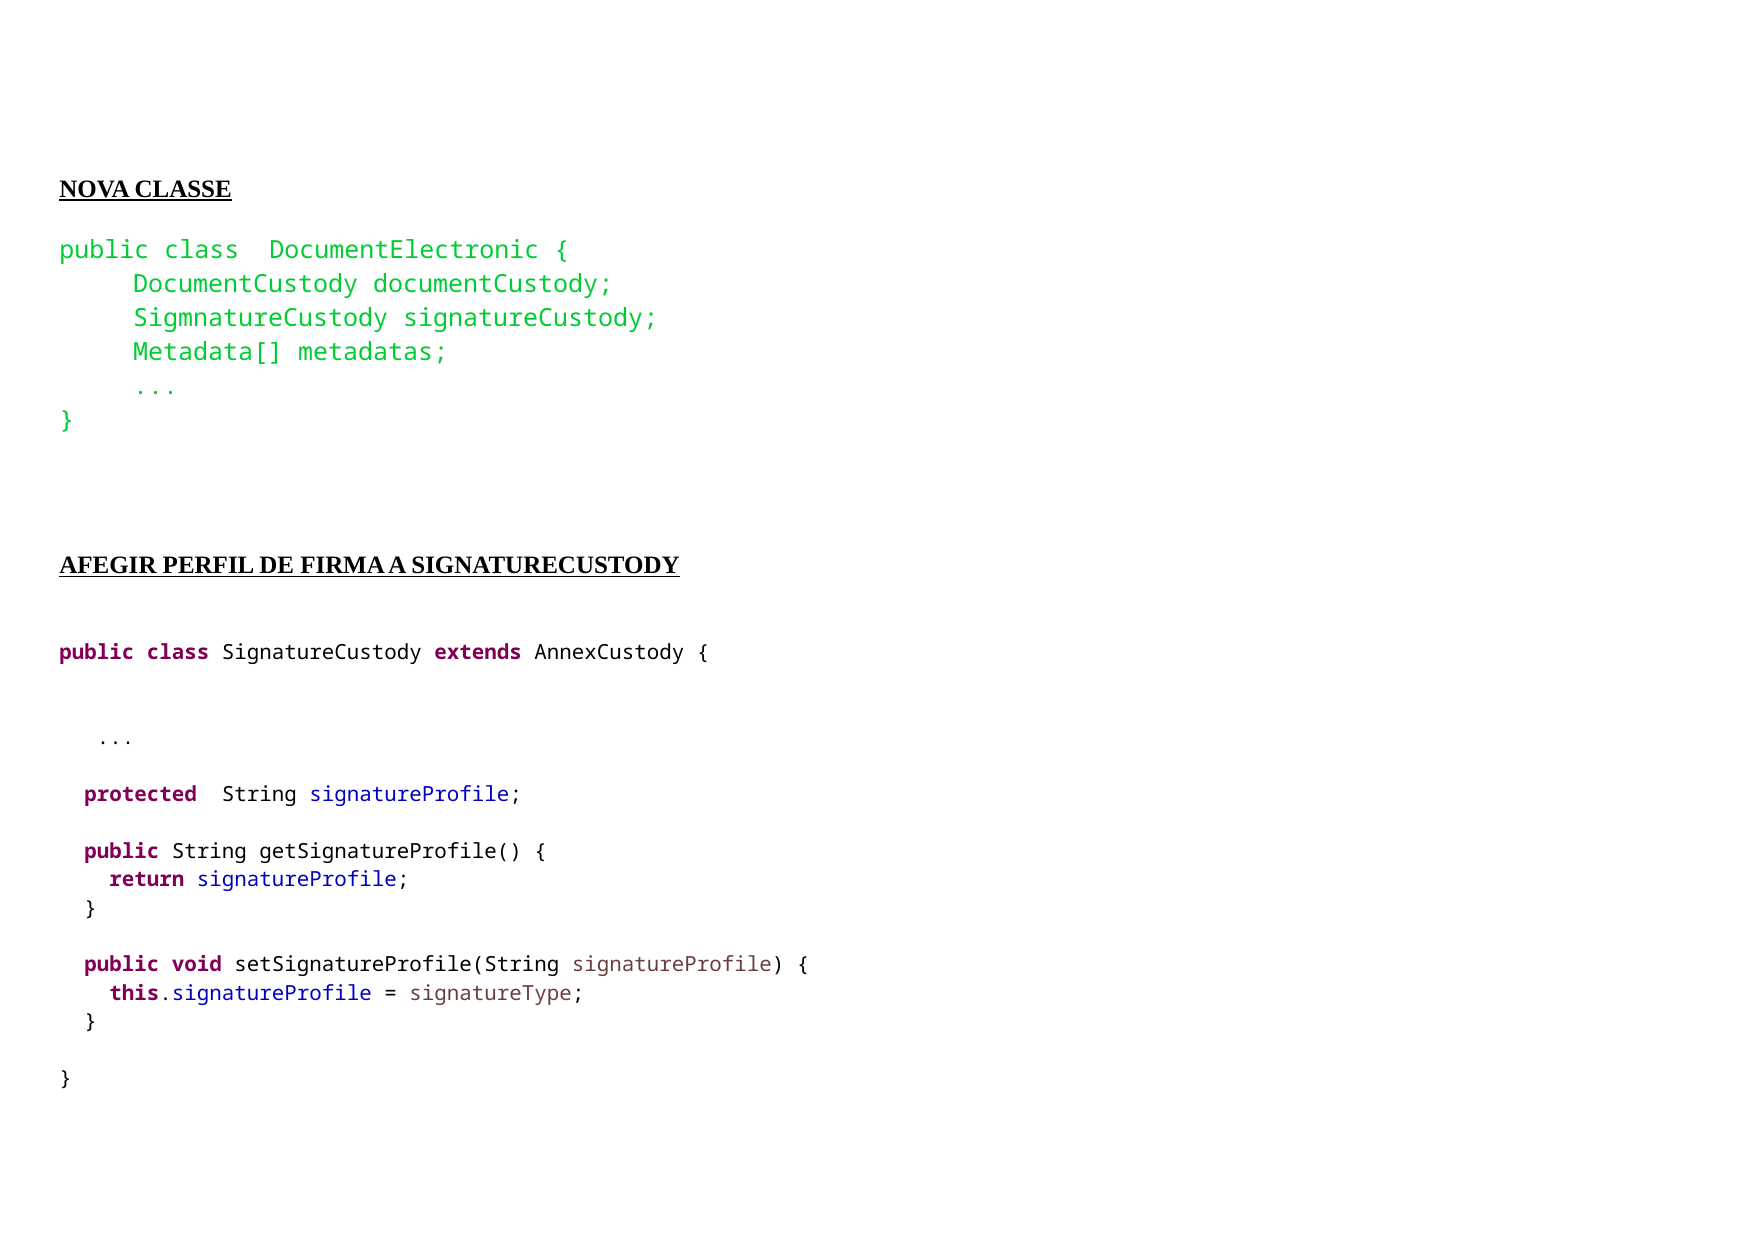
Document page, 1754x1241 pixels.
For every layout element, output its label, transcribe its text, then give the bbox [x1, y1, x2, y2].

text } [59, 893, 1695, 921]
text public class SignatureCustody extends AnnexCustody { [59, 637, 1695, 665]
text DocumentCustody documentCustody; [59, 266, 1695, 300]
text public void setSignatureProfile(String signatureProfile) { [59, 949, 1695, 978]
text SigmnatureCustody signatureCustody; [59, 300, 1695, 334]
text return signatureProfile; [59, 864, 1695, 893]
text } [59, 402, 1695, 436]
text ... [59, 368, 1695, 402]
text AFEGIR PERFIL DE FIRMA A SIGNATURECUSTODY [59, 551, 1695, 579]
text this.signatureProfile = signatureType; [59, 978, 1695, 1006]
text ... [59, 722, 1695, 751]
text public class DocumentElectronic { [59, 232, 1695, 266]
text Metadata[] metadatas; [59, 334, 1695, 368]
text } [59, 1063, 1695, 1092]
text } [59, 1006, 1695, 1035]
text protected String signatureProfile; [59, 779, 1695, 807]
text NOVA CLASSE [59, 174, 1695, 203]
text public String getSignatureProfile() { [59, 836, 1695, 864]
